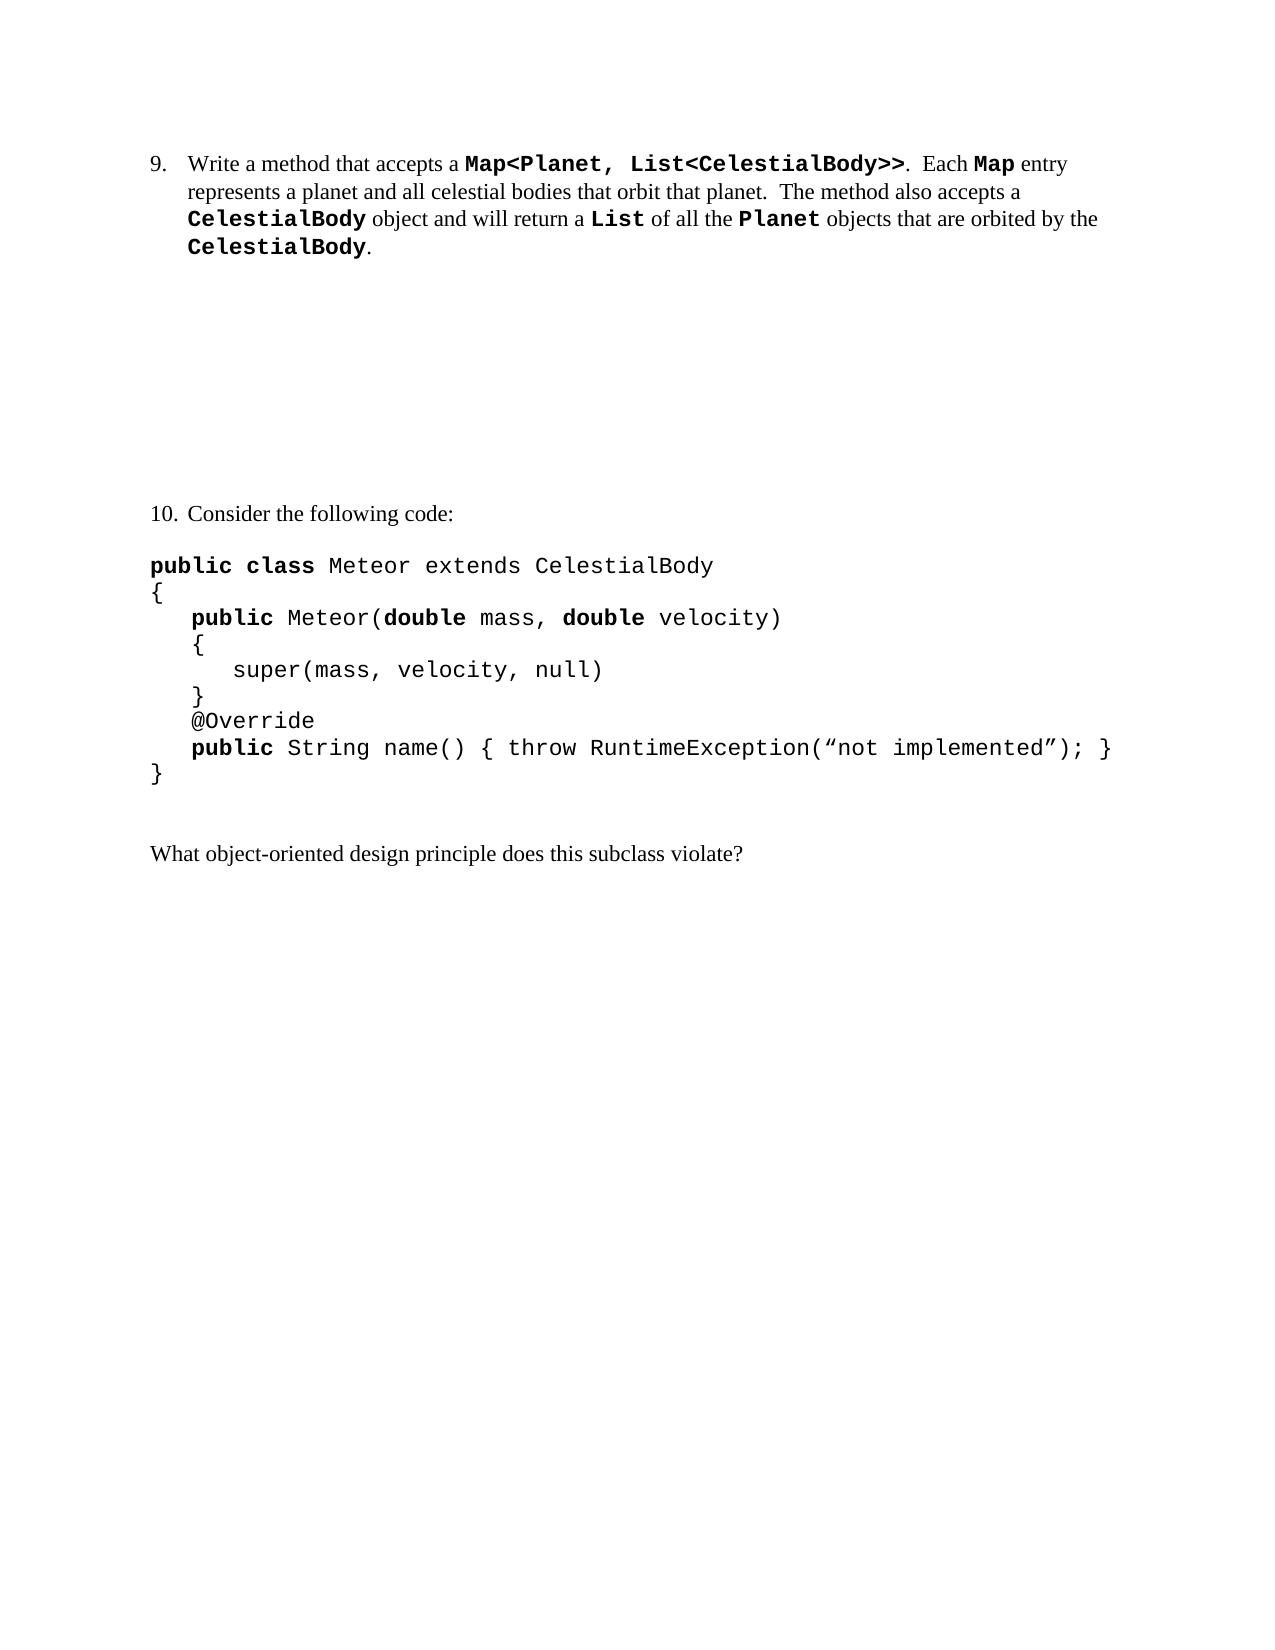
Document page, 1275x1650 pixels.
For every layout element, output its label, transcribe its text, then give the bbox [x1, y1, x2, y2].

text super(mass, velocity, null) [150, 658, 1125, 684]
text public String name() { throw RuntimeException(“not implemented”); } [150, 736, 1125, 762]
text public class Meteor extends CelestialBody [150, 554, 1125, 580]
text } [150, 684, 1125, 710]
list Write a method that accepts a Map<Planet, List<CelestialBody>>. Each Map entry represents a planet and all celestial bodies that orbit that planet. The method also accepts a CelestialBody object and will return a List of all the Planet objects that are orbited by the CelestialBody. [150, 150, 1125, 500]
text { [150, 632, 1125, 658]
text { [150, 580, 1125, 606]
text } [150, 762, 1125, 788]
text public Meteor(double mass, double velocity) [150, 606, 1125, 632]
list Consider the following code: [150, 500, 1125, 526]
text What object-oriented design principle does this subclass violate? [150, 840, 1125, 866]
text @Override [150, 710, 1125, 736]
